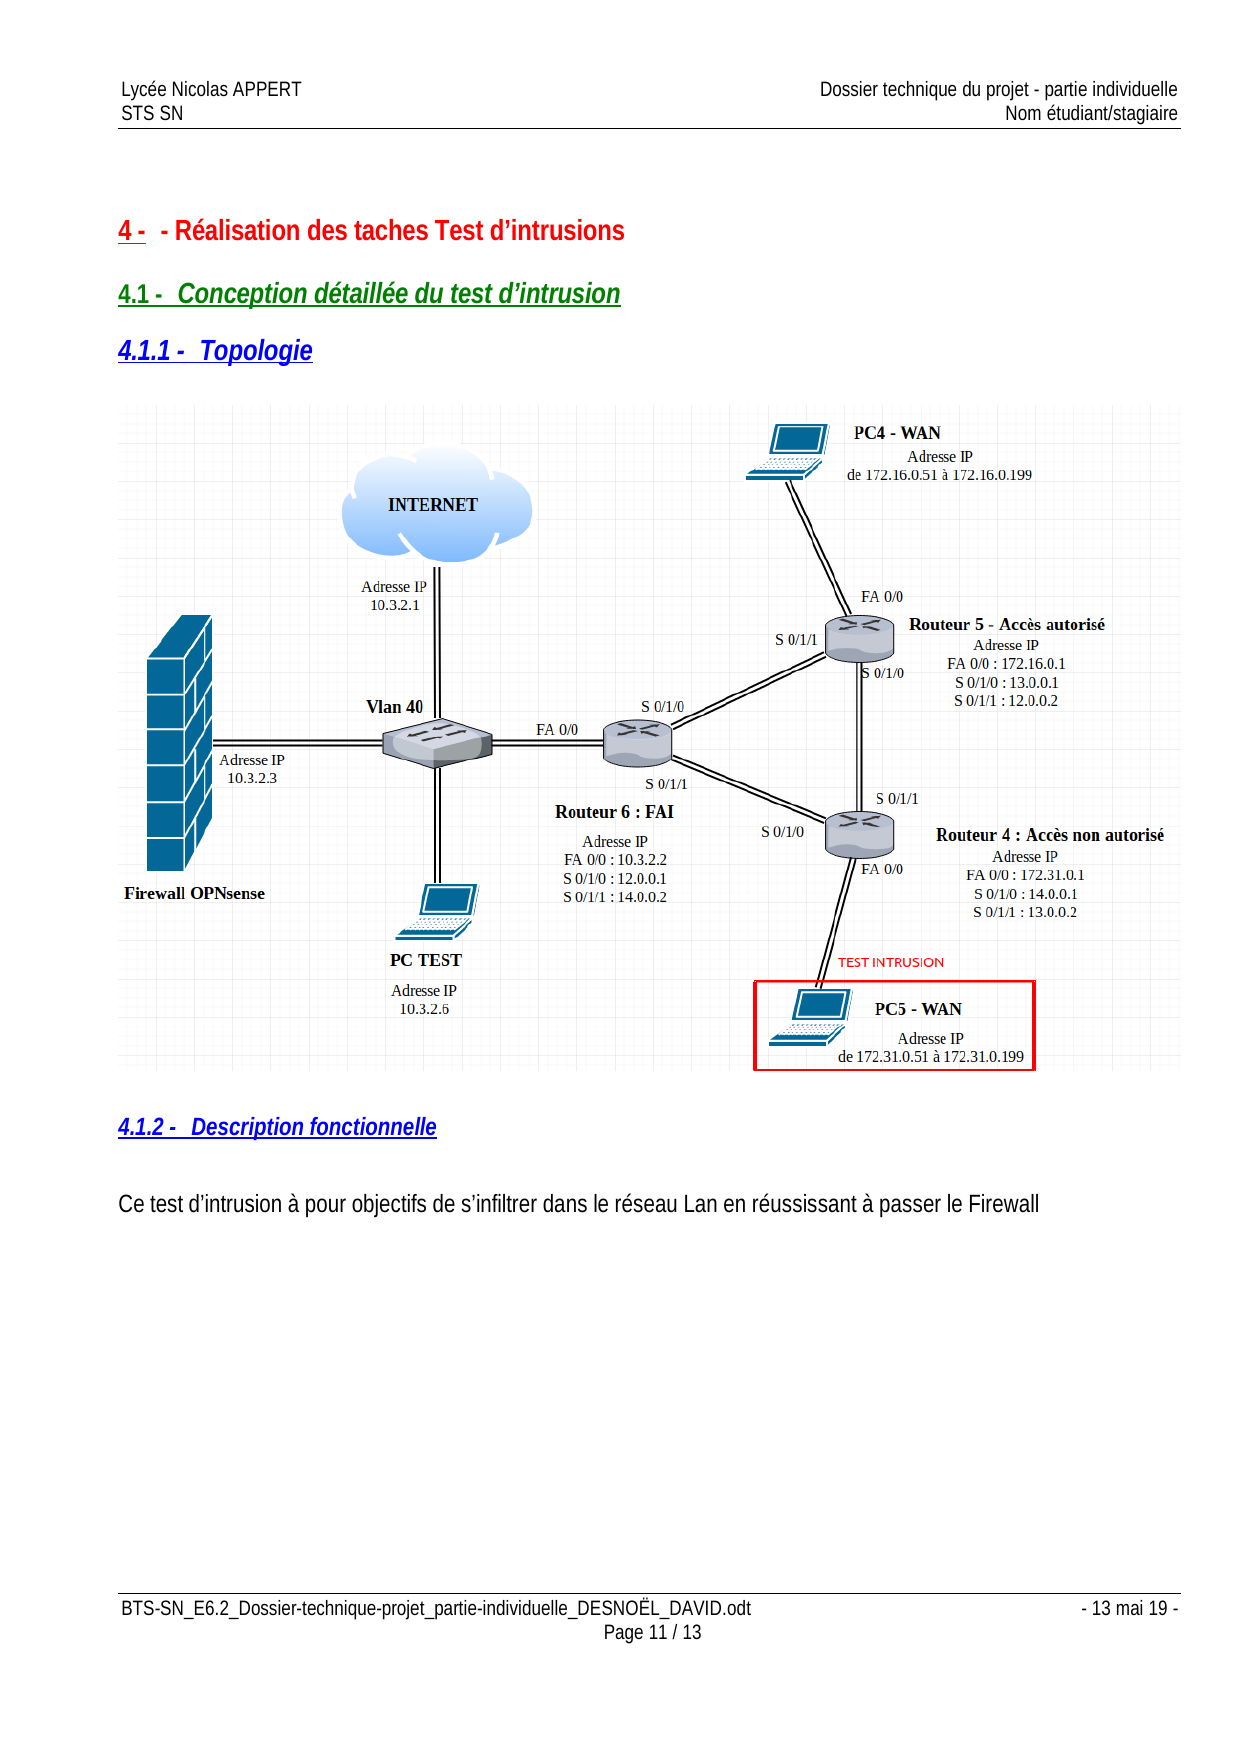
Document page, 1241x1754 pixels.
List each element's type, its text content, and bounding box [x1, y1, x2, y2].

subtitle Topologie [118, 333, 1181, 366]
subtitle Conception détaillée du test d’intrusion [118, 276, 1181, 309]
subtitle Ce test d’intrusion à pour objectifs de s’infiltrer dans le réseau Lan en réussissant à passer le Firewall [118, 1189, 1181, 1218]
subtitle Description fonctionnelle [118, 1112, 1181, 1141]
picture [118, 405, 1182, 1071]
subtitle - Réalisation des taches Test d’intrusions [118, 214, 1181, 247]
